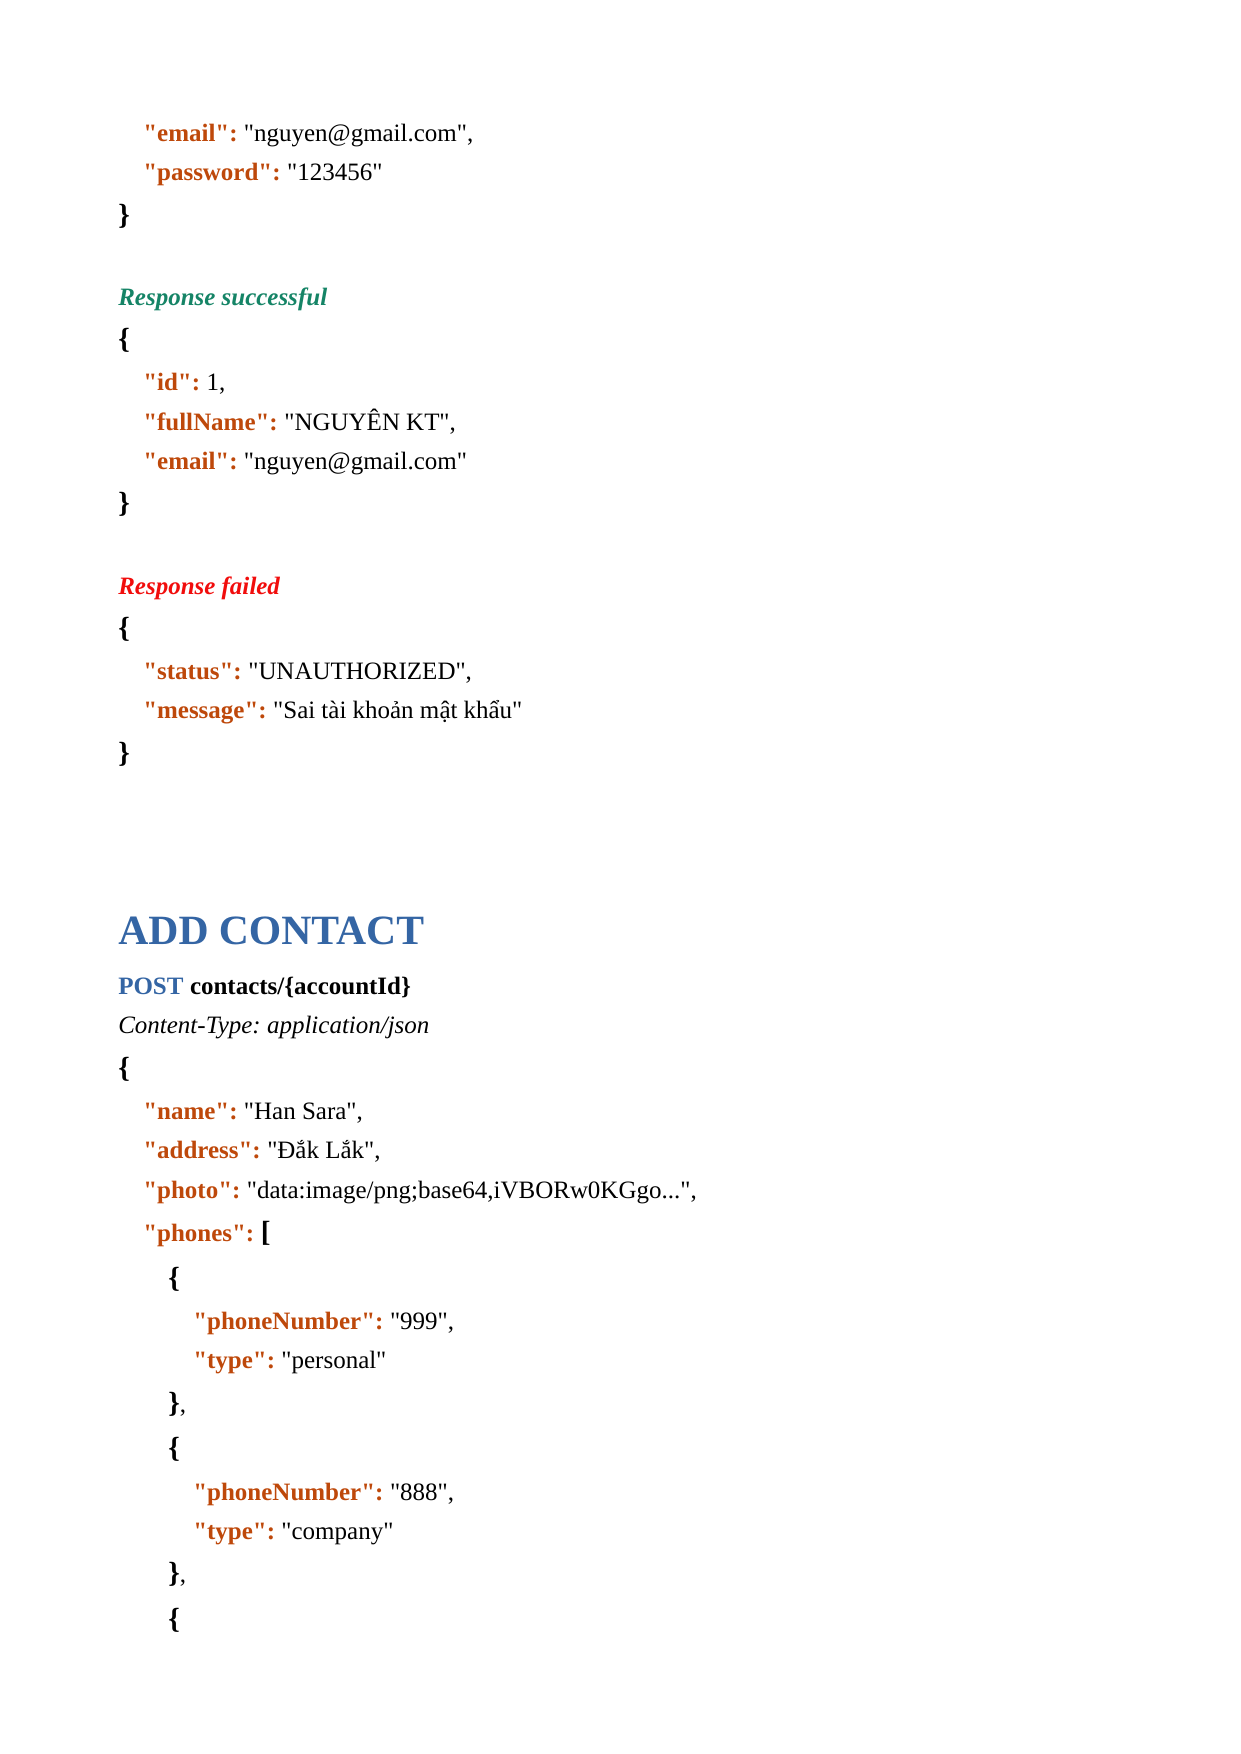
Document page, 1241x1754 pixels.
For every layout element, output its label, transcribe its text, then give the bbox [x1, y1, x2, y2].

text } [118, 197, 1122, 230]
text { [118, 1050, 1122, 1083]
text "type": "company" [118, 1516, 1122, 1545]
text "email": "nguyen@gmail.com", [118, 118, 1122, 147]
text }, [118, 1385, 1122, 1418]
text "id": 1, [118, 367, 1122, 396]
text { [118, 1260, 1122, 1293]
text ADD CONTACT [118, 906, 1122, 953]
text { [118, 322, 1122, 355]
text } [118, 486, 1122, 519]
text "photo": "data:image/png;base64,iVBORw0KGgo...", [118, 1175, 1122, 1203]
text } [118, 735, 1122, 768]
text Content-Type: application/json [118, 1011, 1122, 1039]
text { [118, 1601, 1122, 1635]
text "phoneNumber": "888", [118, 1477, 1122, 1505]
text Response failed [118, 571, 1122, 600]
text { [118, 1431, 1122, 1464]
text "fullName": "NGUYÊN KT", [118, 407, 1122, 436]
text { [118, 610, 1122, 644]
text "type": "personal" [118, 1345, 1122, 1374]
text "status": "UNAUTHORIZED", [118, 656, 1122, 685]
text "address": "Đắk Lắk", [118, 1135, 1122, 1164]
text }, [118, 1555, 1122, 1589]
text "password": "123456" [118, 157, 1122, 186]
text "phoneNumber": "999", [118, 1306, 1122, 1335]
text "email": "nguyen@gmail.com" [118, 446, 1122, 475]
text "name": "Han Sara", [118, 1096, 1122, 1125]
text Response successful [118, 282, 1122, 311]
text "message": "Sai tài khoản mật khẩu" [118, 696, 1122, 724]
text "phones": [ [118, 1214, 1122, 1248]
text POST contacts/{accountId} [118, 971, 1122, 1000]
